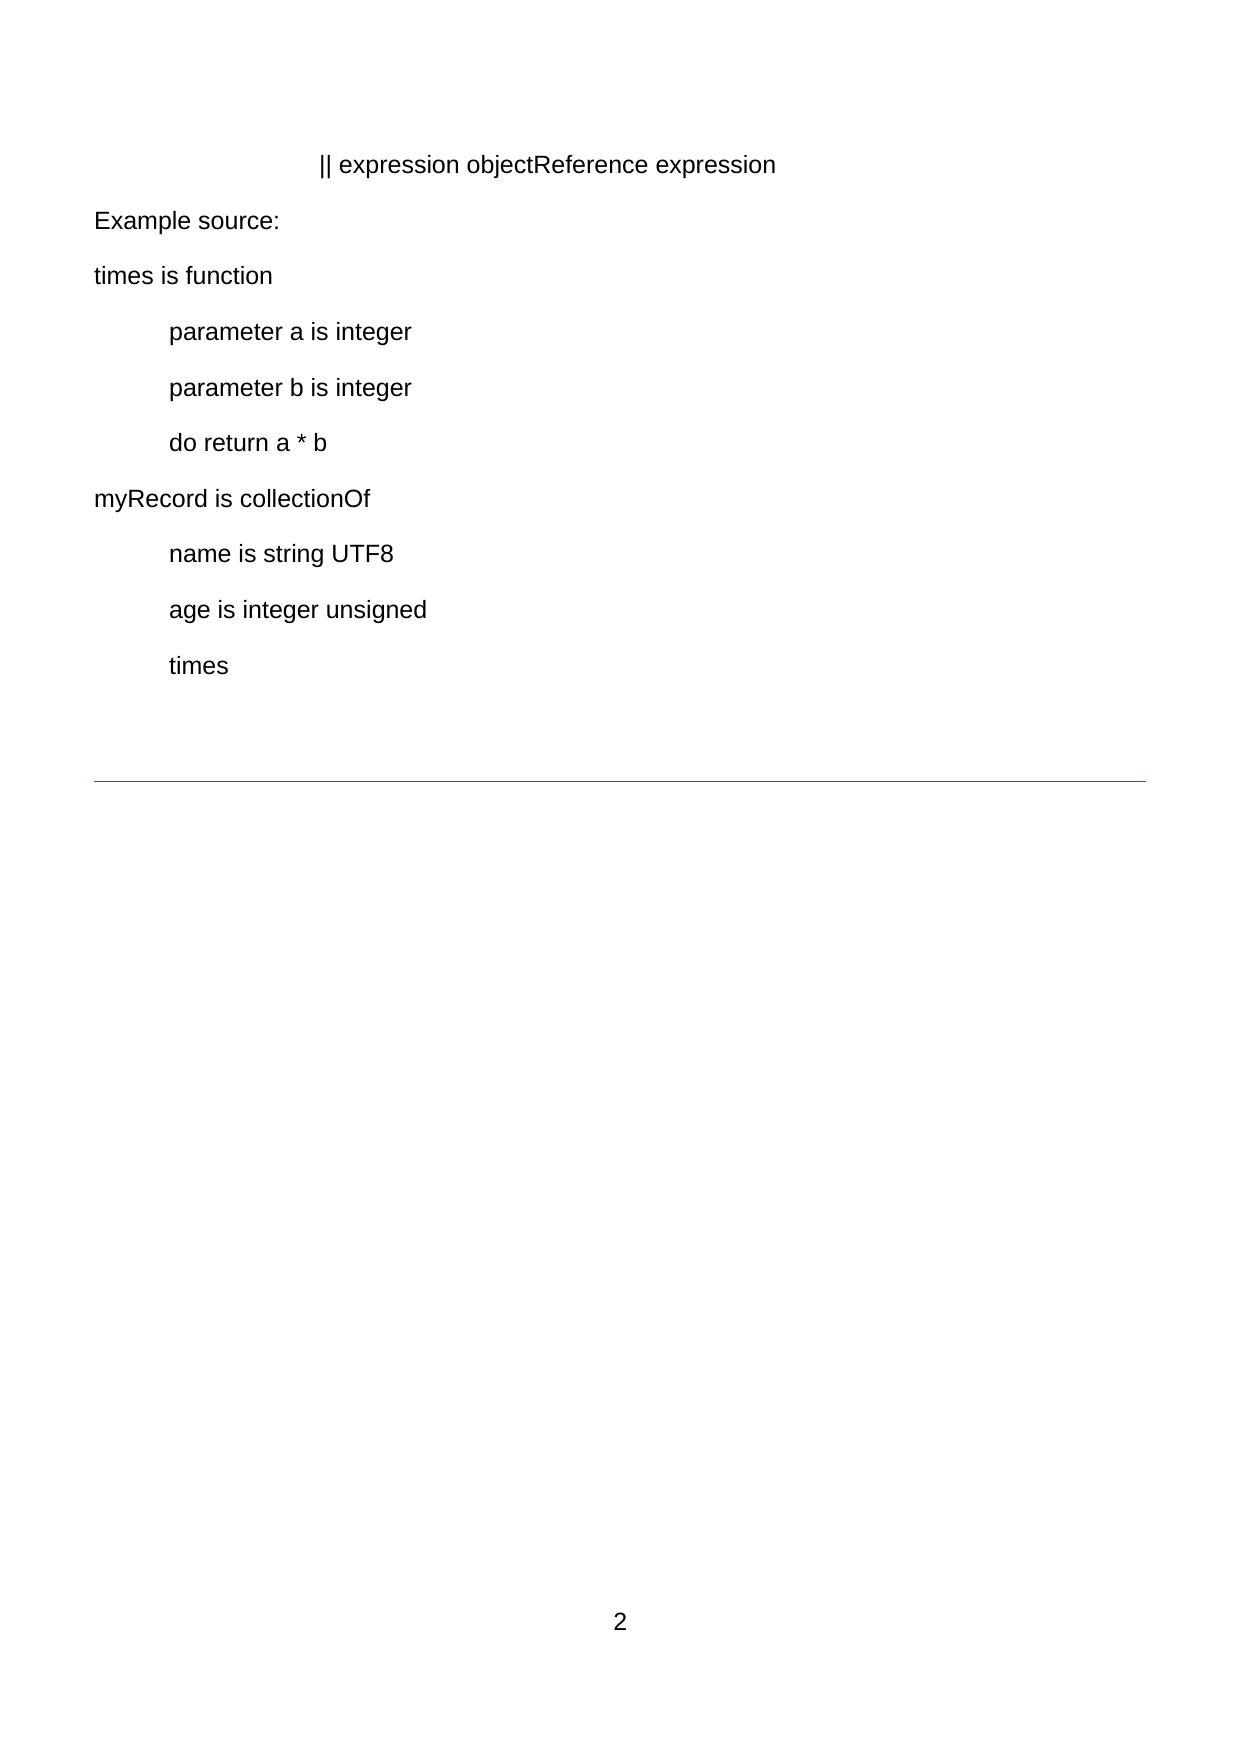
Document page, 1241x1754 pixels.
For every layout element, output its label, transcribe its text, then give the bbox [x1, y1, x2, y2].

text parameter b is integer [94, 372, 1146, 401]
text name is string UTF8 [94, 539, 1146, 568]
text Example source: [94, 206, 1146, 234]
text times is function [94, 261, 1146, 290]
text || expression objectReference expression [94, 150, 1146, 179]
text parameter a is integer [94, 317, 1146, 346]
text times [94, 651, 1146, 679]
text age is integer unsigned [94, 595, 1146, 624]
text myRecord is collectionOf [94, 484, 1146, 512]
text do return a * b [94, 428, 1146, 457]
